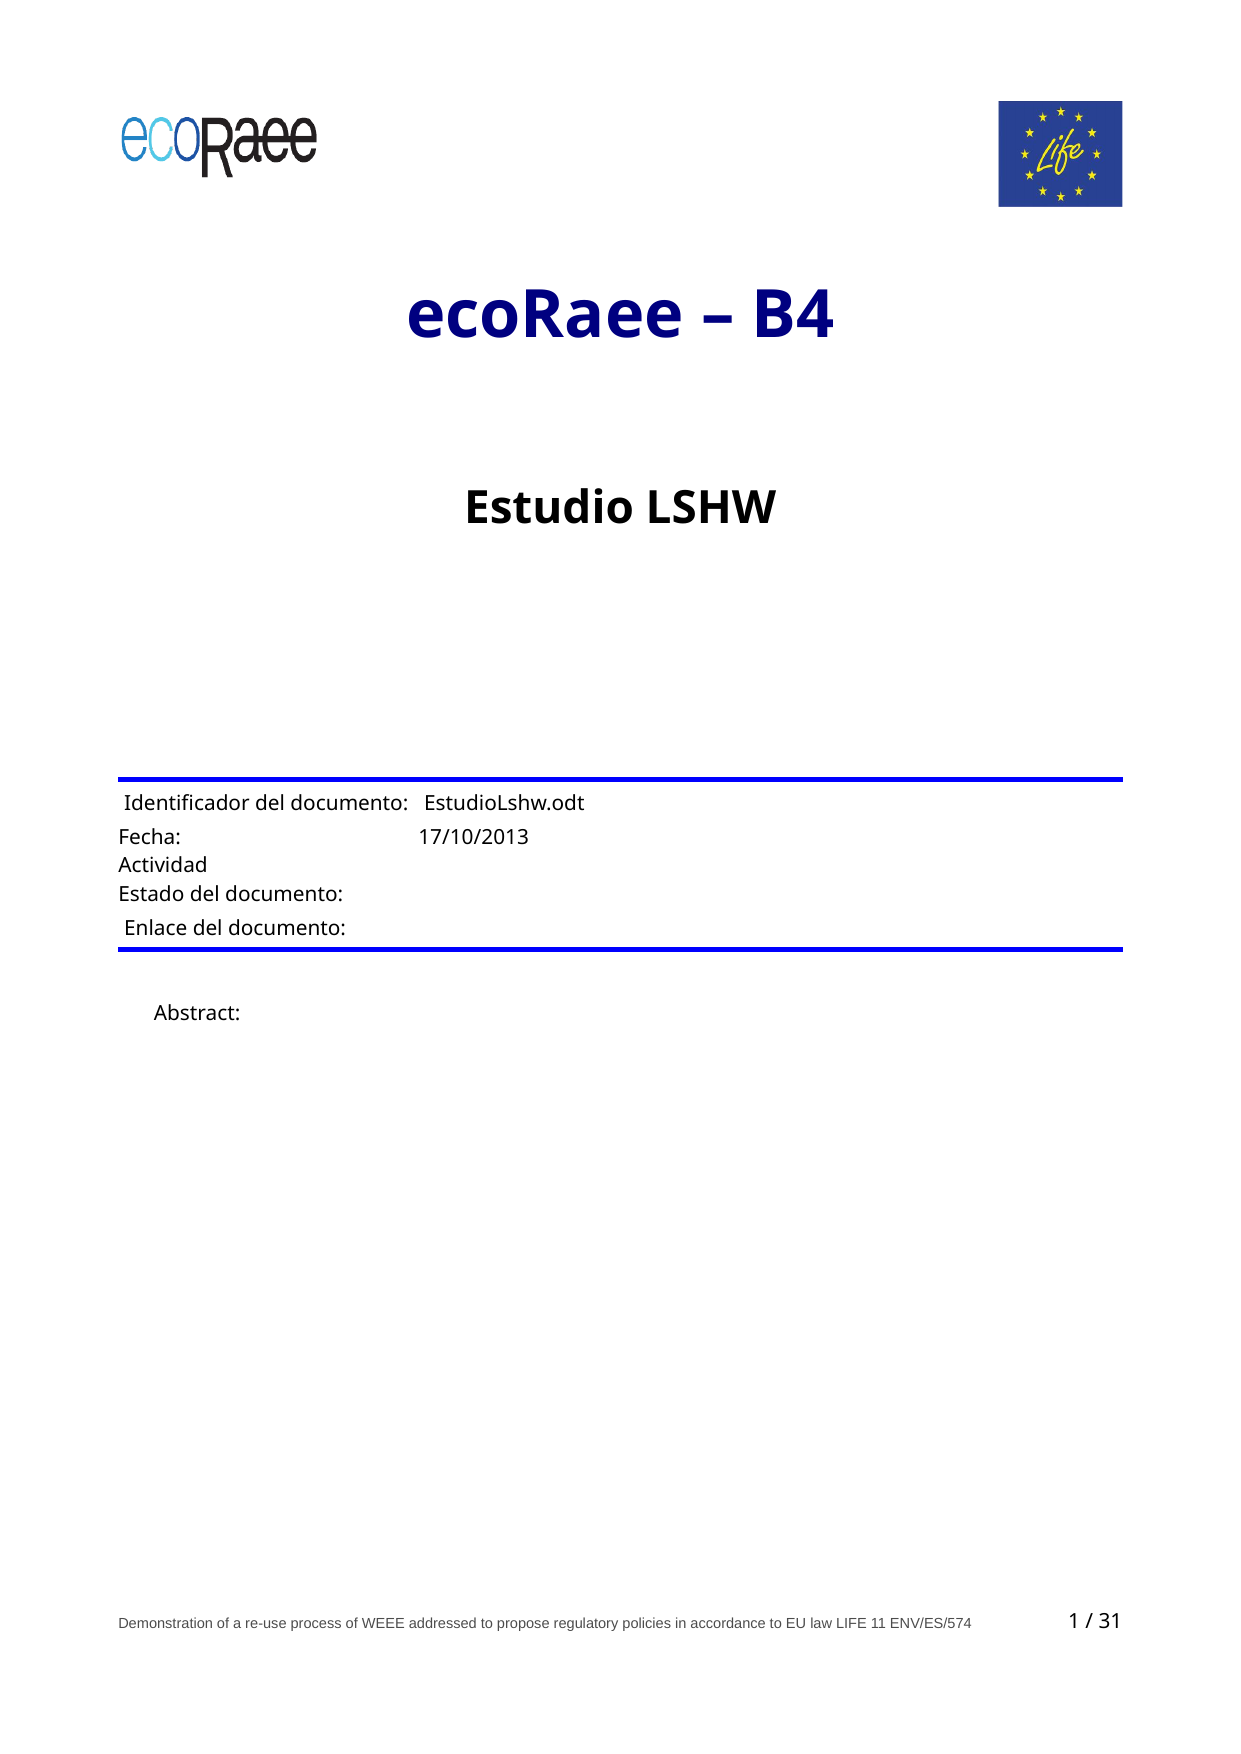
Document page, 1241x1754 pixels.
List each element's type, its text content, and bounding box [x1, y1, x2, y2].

table_cell Actividad [118, 850, 418, 879]
text ecoRaee – B4 [118, 266, 1122, 357]
table_cell Estado del documento: [118, 879, 418, 907]
text Abstract: [118, 998, 1122, 1027]
table_cell Fecha: [118, 822, 418, 850]
table_cell Enlace del documento: [118, 907, 418, 947]
table_cell 17/10/2013 [418, 822, 1123, 850]
table_header Identificador del documento: [118, 782, 418, 822]
picture [998, 101, 1123, 207]
table_header EstudioLshw.odt [418, 782, 1123, 822]
text Estudio LSHW [118, 475, 1122, 537]
picture [120, 115, 318, 179]
table_cell [418, 907, 1123, 947]
table_cell [418, 850, 1123, 879]
table_cell [418, 879, 1123, 907]
